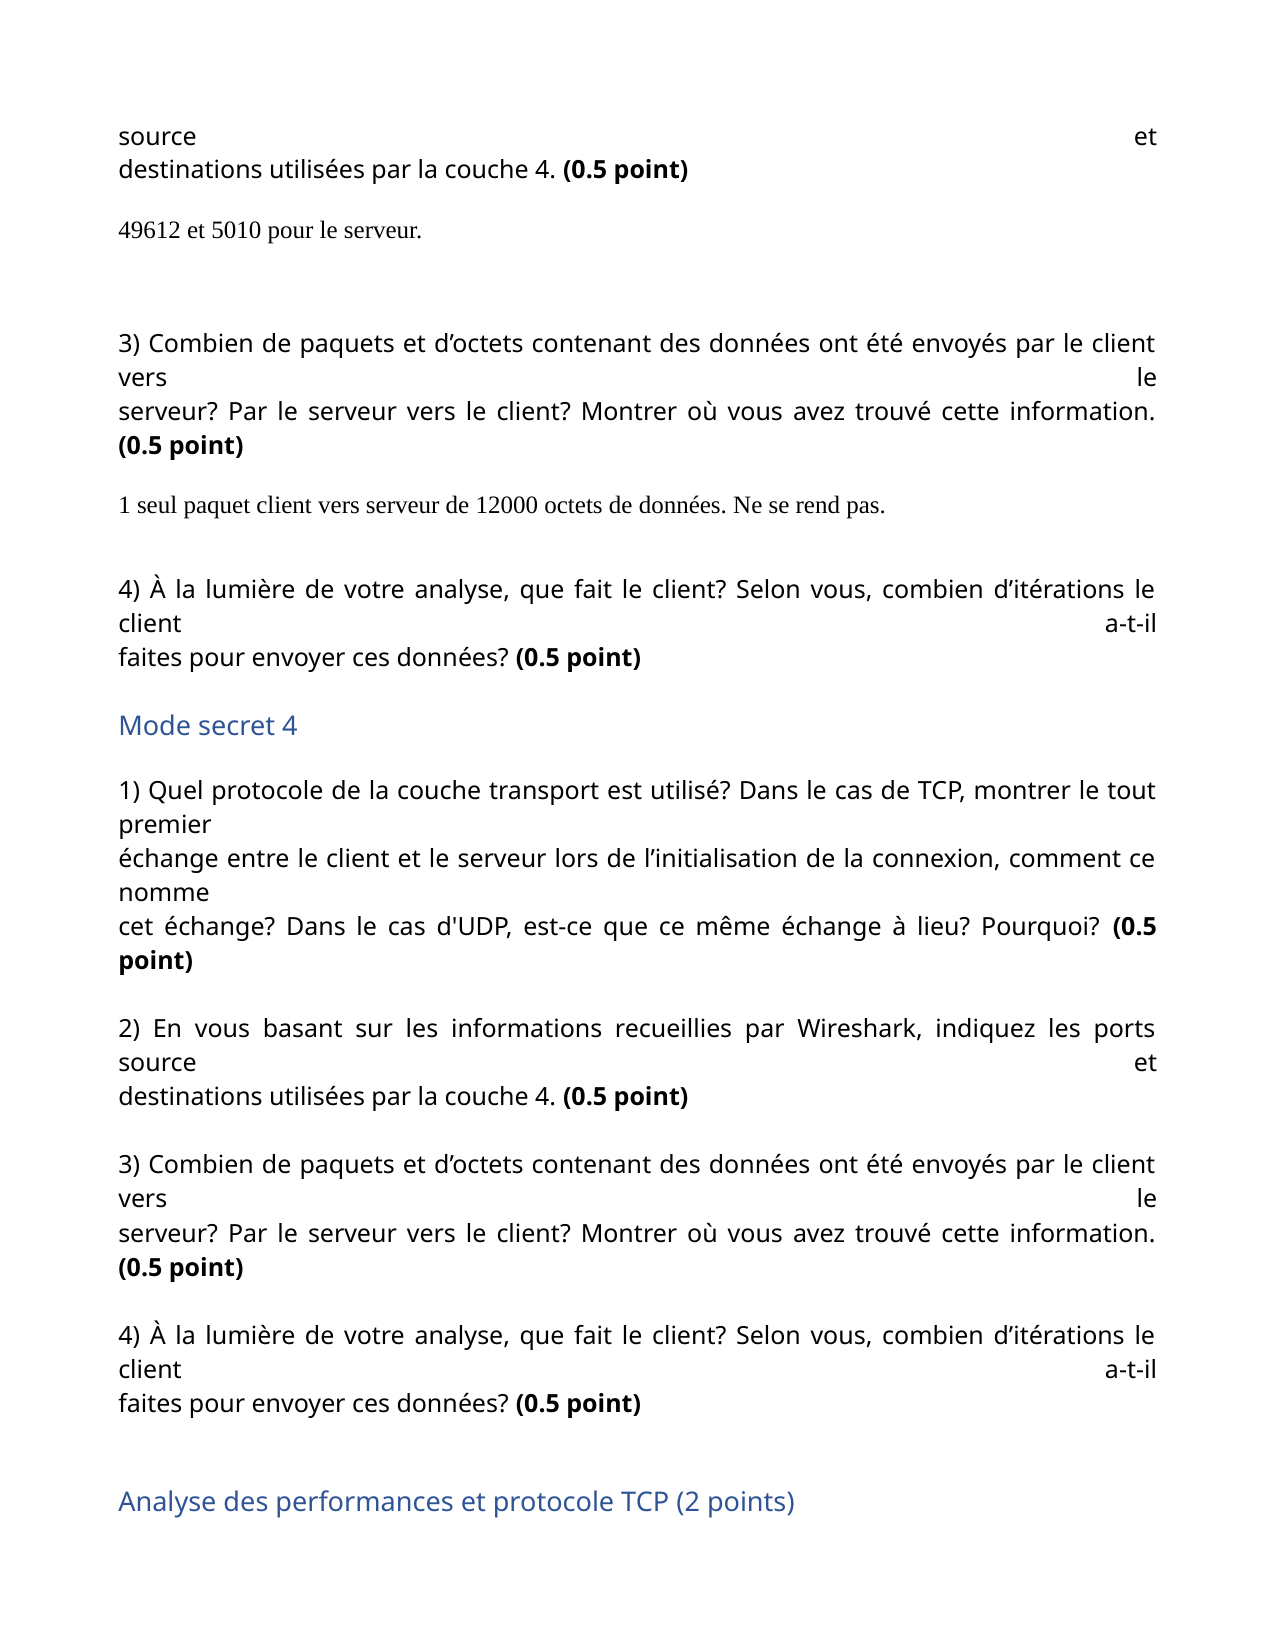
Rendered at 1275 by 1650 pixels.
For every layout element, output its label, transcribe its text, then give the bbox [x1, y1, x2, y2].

text 2) En vous basant sur les informations recueillies par Wireshark, indiquez les ports source et destinations utilisées par la couche 4. (0.5 point) [118, 977, 1157, 1113]
text 3) Combien de paquets et d’octets contenant des données ont été envoyés par le client vers le serveur? Par le serveur vers le client? Montrer où vous avez trouvé cette information. (0.5 point) [118, 325, 1157, 461]
text 4) À la lumière de votre analyse, que fait le client? Selon vous, combien d’itérations le client a-t-il faites pour envoyer ces données? (0.5 point) [118, 1283, 1157, 1419]
text 49612 et 5010 pour le serveur. [118, 215, 1157, 244]
subtitle Mode secret 4 [118, 707, 1157, 744]
text 1) Quel protocole de la couche transport est utilisé? Dans le cas de TCP, montrer le tout premier échange entre le client et le serveur lors de l’initialisation de la connexion, comment ce nomme cet échange? Dans le cas d'UDP, est-ce que ce même échange à lieu? Pourquoi? (0.5 point) [118, 772, 1157, 977]
text 1 seul paquet client vers serveur de 12000 octets de données. Ne se rend pas. [118, 490, 1157, 519]
text 4) À la lumière de votre analyse, que fait le client? Selon vous, combien d’itérations le client a-t-il faites pour envoyer ces données? (0.5 point) [118, 538, 1157, 674]
text Analyse des performances et protocole TCP (2 points) [118, 1482, 1157, 1519]
text 3) Combien de paquets et d’octets contenant des données ont été envoyés par le client vers le serveur? Par le serveur vers le client? Montrer où vous avez trouvé cette information. (0.5 point) [118, 1147, 1157, 1283]
text source et destinations utilisées par la couche 4. (0.5 point) [118, 118, 1157, 186]
